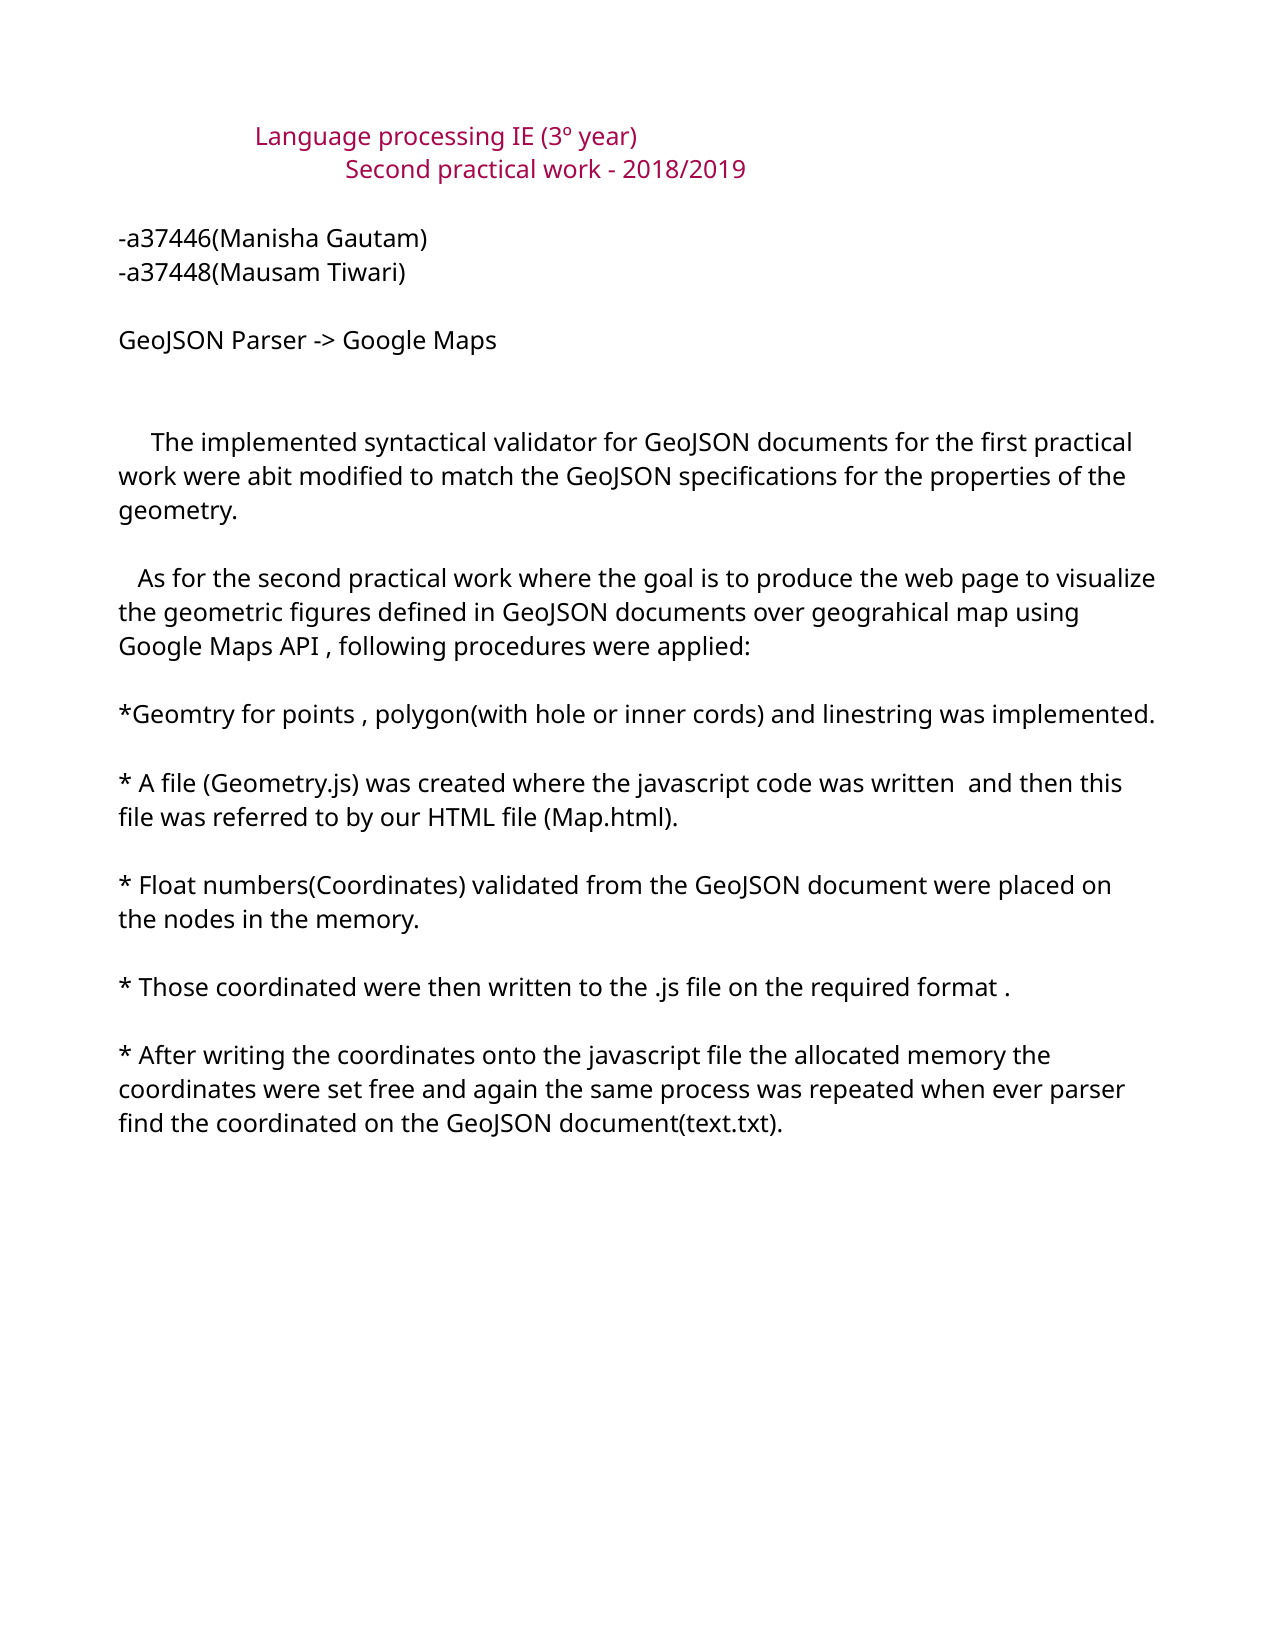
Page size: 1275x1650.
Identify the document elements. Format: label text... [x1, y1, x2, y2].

text * Those coordinated were then written to the .js file on the required format . [118, 970, 1157, 1004]
text * After writing the coordinates onto the javascript file the allocated memory the coordinates were set free and again the same process was repeated when ever parser find the coordinated on the GeoJSON document(text.txt). [118, 1038, 1157, 1140]
text *Geomtry for points , polygon(with hole or inner cords) and linestring was implemented. [118, 697, 1157, 731]
text GeoJSON Parser -> Google Maps [118, 322, 1157, 357]
text Second practical work - 2018/2019 [118, 152, 1157, 186]
text * Float numbers(Coordinates) validated from the GeoJSON document were placed on the nodes in the memory. [118, 867, 1157, 936]
text As for the second practical work where the goal is to produce the web page to visualize the geometric figures defined in GeoJSON documents over geograhical map using Google Maps API , following procedures were applied: [118, 561, 1157, 663]
text The implemented syntactical validator for GeoJSON documents for the first practical work were abit modified to match the GeoJSON specifications for the properties of the geometry. [118, 425, 1157, 527]
text Language processing IE (3º year) [118, 118, 1157, 152]
text -a37448(Mausam Tiwari) [118, 254, 1157, 288]
text * A file (Geometry.js) was created where the javascript code was written and then this file was referred to by our HTML file (Map.html). [118, 765, 1157, 833]
text -a37446(Manisha Gautam) [118, 220, 1157, 254]
